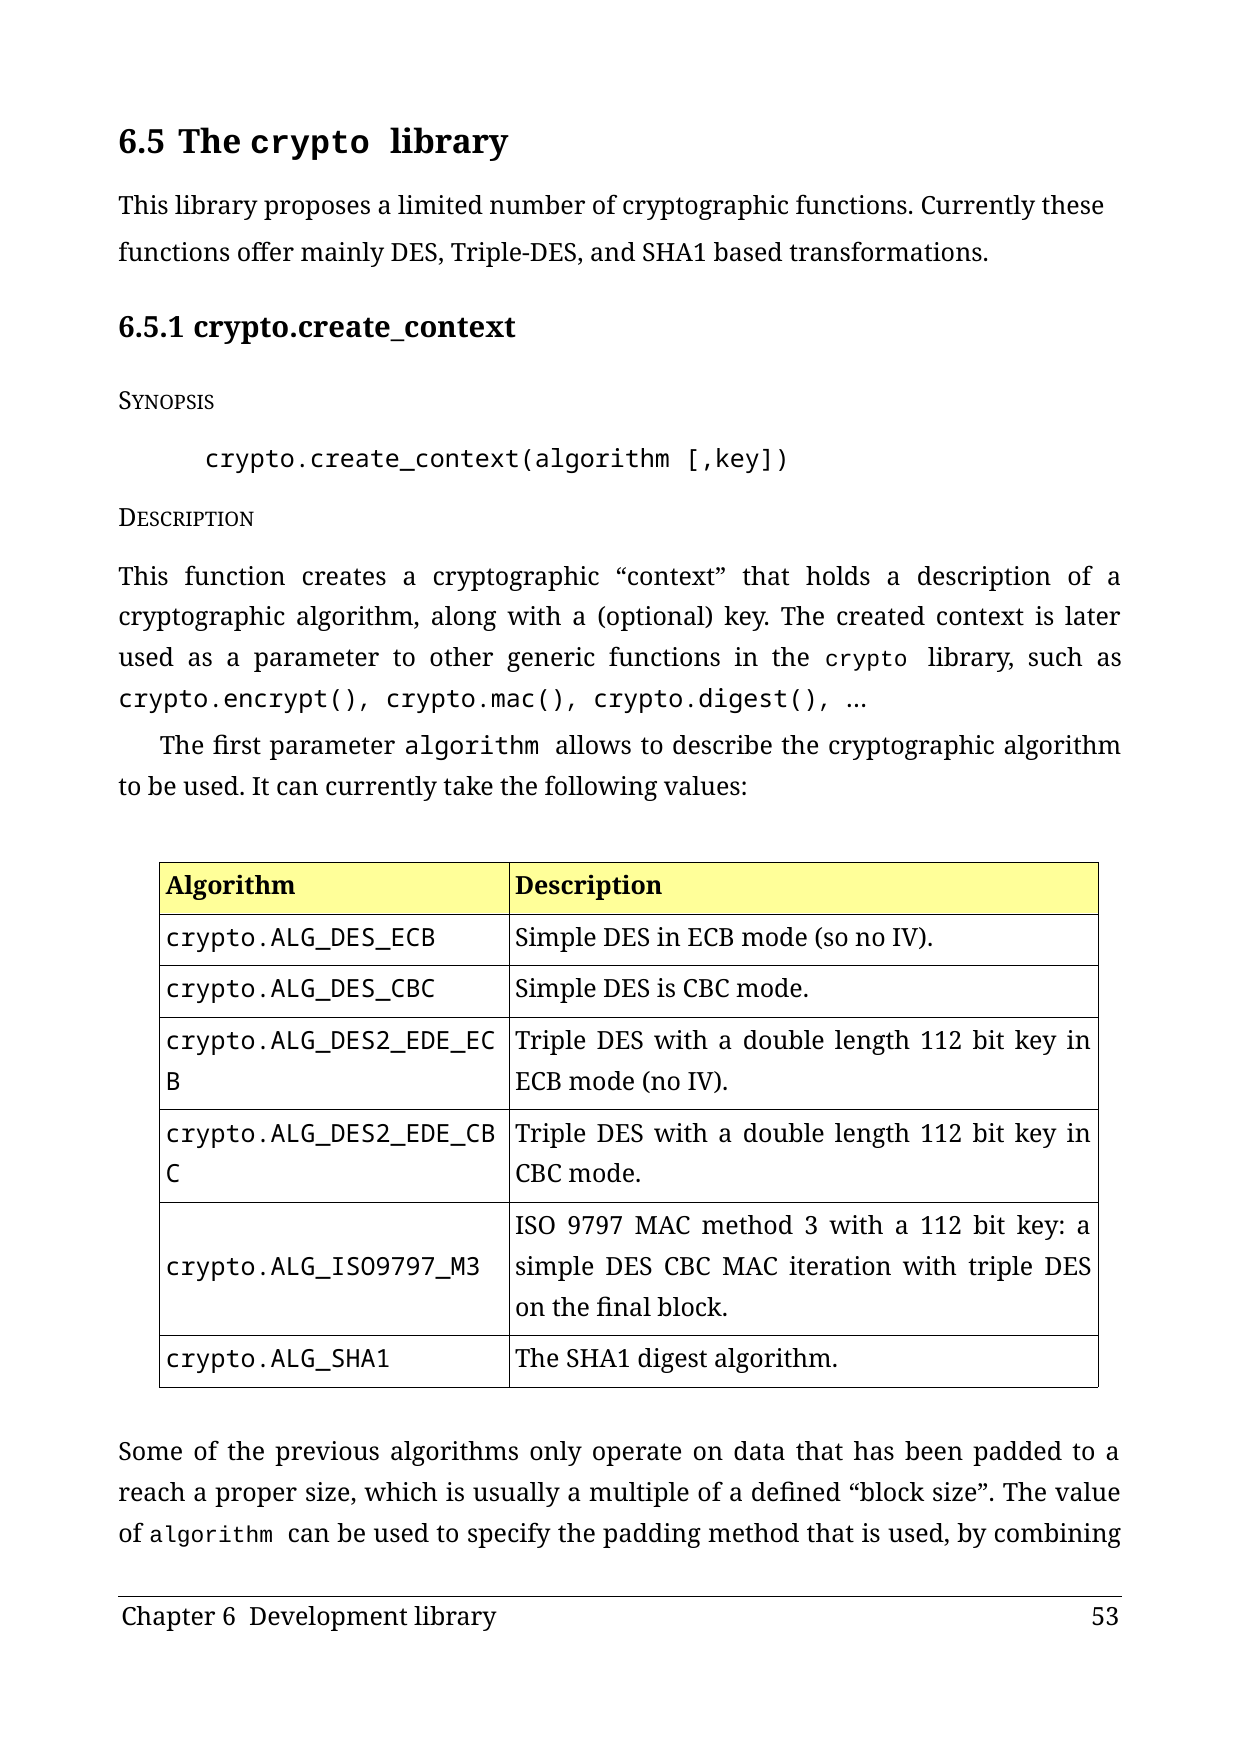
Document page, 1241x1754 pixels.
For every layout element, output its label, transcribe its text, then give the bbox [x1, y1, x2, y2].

table_cell crypto.ALG_DES_ECB [160, 915, 509, 965]
table_cell crypto.ALG_DES_CBC [160, 966, 509, 1017]
table_header Description [510, 863, 1098, 913]
table_cell The SHA1 digest algorithm. [510, 1336, 1098, 1387]
table_cell Simple DES is CBC mode. [510, 966, 1098, 1017]
text Some of the previous algorithms only operate on data that has been padded to a reach a proper size, which is usually a multiple of a defined “block size”. The value of algorithm can be used to specify the padding method that is used, by combining [118, 1434, 1122, 1549]
subtitle Description [118, 500, 1122, 534]
table_cell crypto.ALG_DES2_EDE_ECB [160, 1018, 509, 1109]
text functions offer mainly DES, Triple-DES, and SHA1 based transformations. [118, 235, 1122, 269]
text This library proposes a limited number of cryptographic functions. Currently these [118, 188, 1122, 222]
table_cell Triple DES with a double length 112 bit key in CBC mode. [510, 1110, 1098, 1202]
table_cell Triple DES with a double length 112 bit key in ECB mode (no IV). [510, 1018, 1098, 1109]
subtitle Synopsis [118, 383, 1122, 417]
table_cell crypto.ALG_DES2_EDE_CBC [160, 1110, 509, 1202]
table_cell crypto.ALG_ISO9797_M3 [160, 1203, 509, 1335]
table_cell crypto.ALG_SHA1 [160, 1336, 509, 1387]
table_cell ISO 9797 MAC method 3 with a 112 bit key: a simple DES CBC MAC iteration with triple DES on the final block. [510, 1203, 1098, 1335]
text The first parameter algorithm allows to describe the cryptographic algorithm to be used. It can currently take the following values: [118, 727, 1122, 802]
table_header Algorithm [160, 863, 509, 913]
text crypto.create_context(algorithm [,key]) [159, 441, 1122, 475]
text This function creates a cryptographic “context” that holds a description of a cryptographic algorithm, along with a (optional) key. The created context is later used as a parameter to other generic functions in the crypto library, such as crypto.encrypt(), crypto.mac(), crypto.digest(), … [118, 558, 1122, 715]
subtitle The crypto library [118, 118, 1122, 164]
subtitle crypto.create_context [118, 306, 1122, 346]
table_cell Simple DES in ECB mode (so no IV). [510, 915, 1098, 965]
